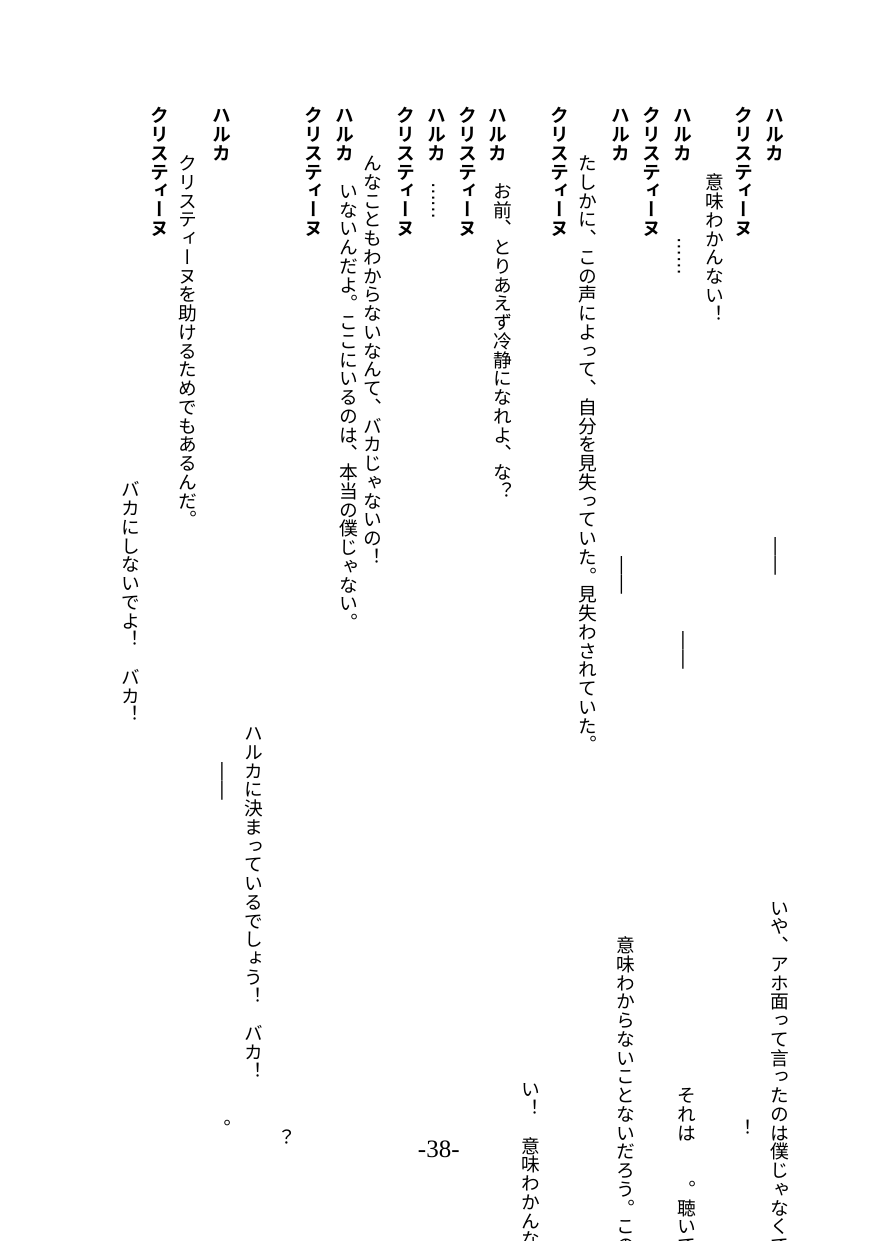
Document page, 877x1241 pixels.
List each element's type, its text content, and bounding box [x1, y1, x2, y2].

text ハルカ お前、とりあえず冷静になれよ、な？ [481, 106, 512, 1134]
text クリスティーヌ だからどうしてハルカは冷静なの！ あと「お前」っていうな！ クリスティーヌよ！ バカ！ [450, 106, 481, 1134]
text クリスティーヌ だから！ 意味わかんないって言ってんの！ ちゃんと話を聞きなさいよ！ このバカ！ [635, 106, 666, 1134]
text ハルカ いないんだよ。ここにいるのは、本当の僕じゃない。 [327, 106, 358, 1134]
text ハルカ わかった、わかった。じゃあ僕の話はいいよ。いいから、でも、お前――クリスティーヌのためでもあるんだぞ。クリスティーヌを助けるためでもあるんだ。 [174, 106, 235, 1134]
text クリスティーヌ だ、か、ら！ 私は正しいとか間違ってるとかいう話はしてない！ 意味わかんない！ 意味わかんない！ 意味わかんない！ わかんない！ わかんない！ わかんない！ [512, 106, 573, 1134]
text クリスティーヌ 調子に乗らないでよ！ バカ！ あなたの力なんか借りなくたって、私は自分でなんとかするわよ！ バカにしないでよ！ バカ！ [112, 106, 174, 1134]
text ハルカ それは……。聴いていたんだろう、僕が僕になるため―― [666, 106, 696, 1134]
text ハルカ 意味わからないことないだろう。この天使の――ミュリエルの言うことは正しいんだよ。間違っていない。僕はたしかに、この声によって、自分を見失っていた。見失わされていた。 [573, 106, 635, 1134]
text ハルカ いや、アホ面って言ったのは僕じゃなくて―― [758, 106, 788, 1134]
text クリスティーヌ バカじゃないの！ そんなこといまはどうでもいいの！ 喉を潰すってなによ！ 声を奪うってなによ！ 意味わかんない！ [696, 106, 758, 1134]
text クリスティーヌ 自分を見失ってるってなによ！ ハルカはハルカじゃない！ ハルカはいまここにいるじゃない！ そんなこともわからないなんて、バカじゃないの！ [358, 106, 420, 1134]
text クリスティーヌ はああああぁぁっ？ 本当とか僕じゃないとか、意味わかんない！ なにそれ！ なんの話をしているの！ じゃあここにいるハルカは誰なの！ 私の前でアホ面を晒しているこのハルカは誰なの！ ハルカじゃないの？ ハルカに決まっているでしょう！ バカ！ [235, 106, 327, 1134]
text ハルカ …… [420, 106, 450, 1134]
